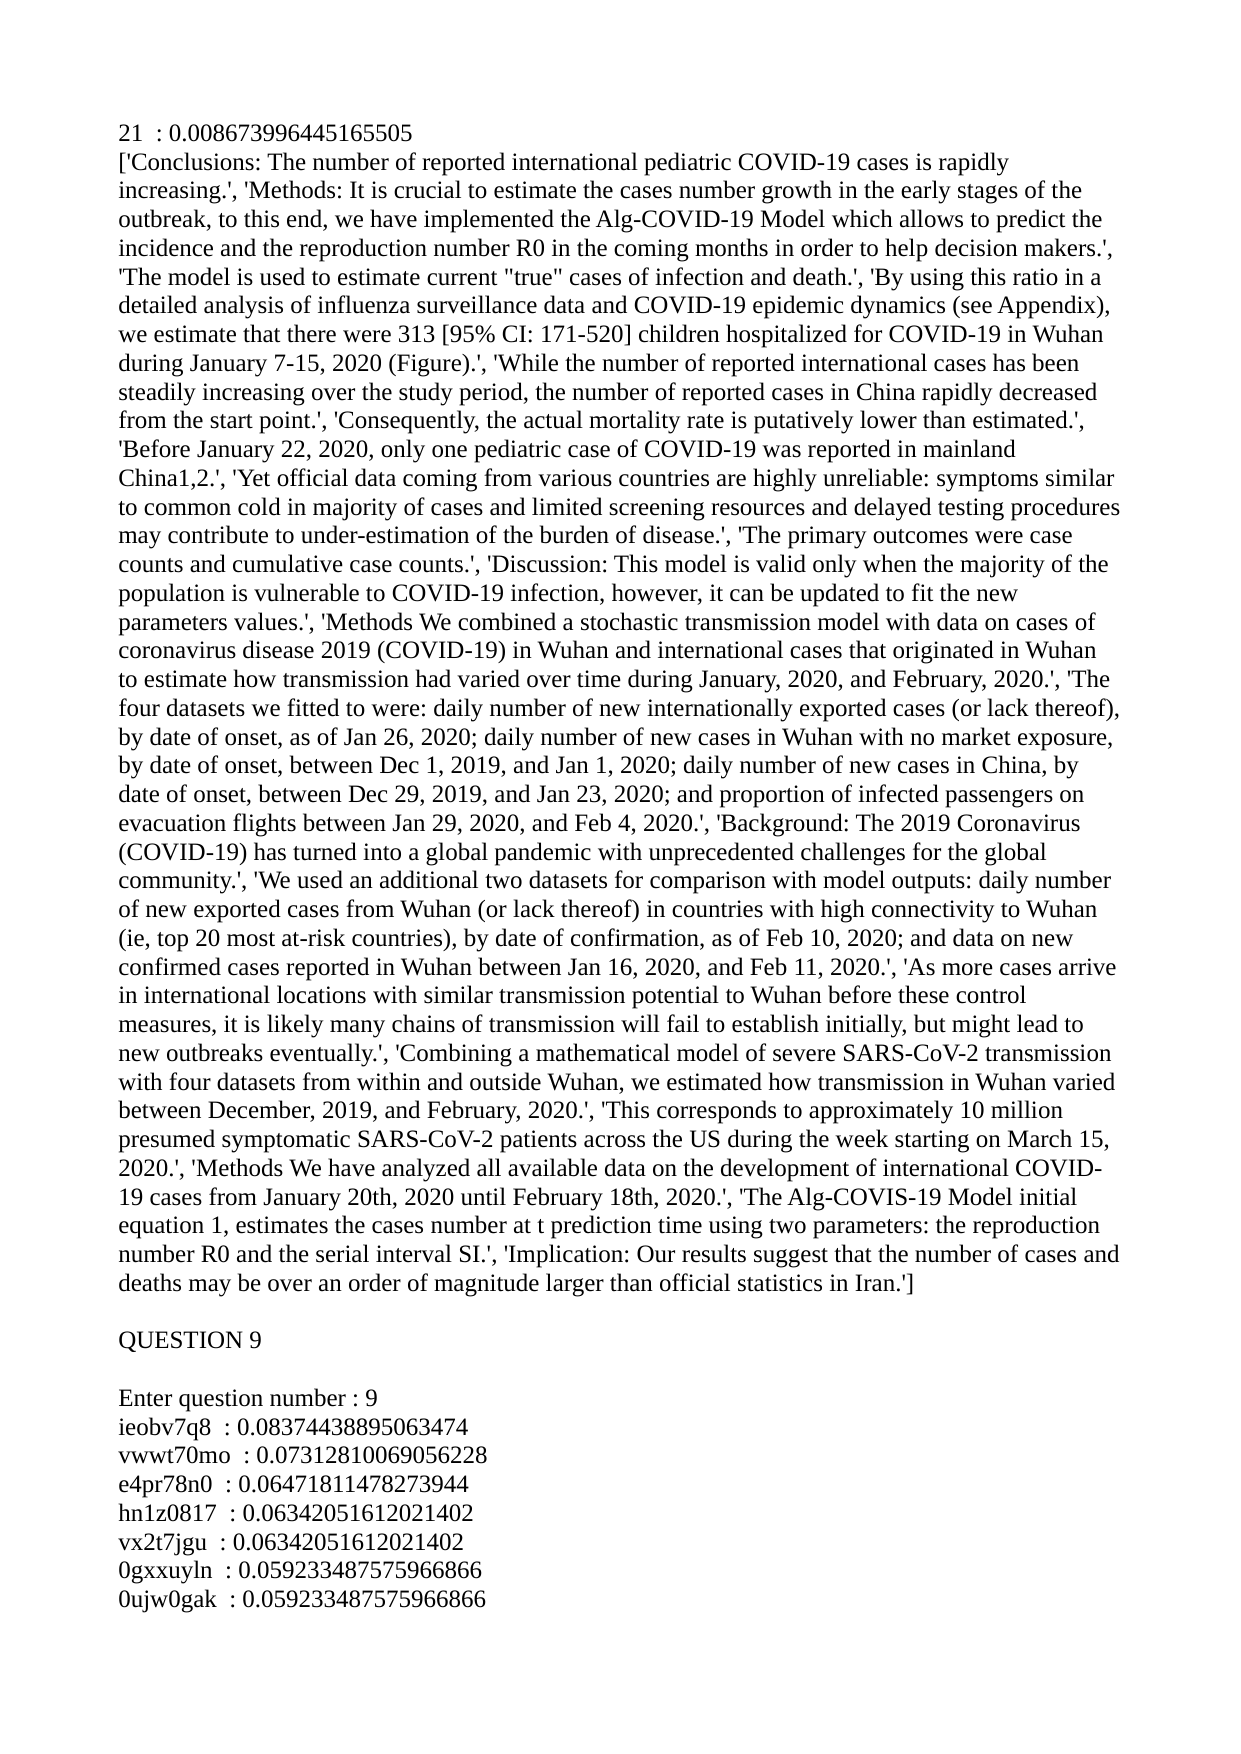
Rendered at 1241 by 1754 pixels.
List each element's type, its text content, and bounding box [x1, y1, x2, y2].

text vx2t7jgu : 0.06342051612021402 [118, 1527, 1122, 1556]
text e4pr78n0 : 0.06471811478273944 [118, 1469, 1122, 1498]
text 0ujw0gak : 0.059233487575966866 [118, 1584, 1122, 1613]
text hn1z0817 : 0.06342051612021402 [118, 1498, 1122, 1527]
text QUESTION 9 [118, 1326, 1122, 1354]
text ['Conclusions: The number of reported international pediatric COVID-19 cases is rapidly increasing.', 'Methods: It is crucial to estimate the cases number growth in the early stages of the outbreak, to this end, we have implemented the Alg-COVID-19 Model which allows to predict the incidence and the reproduction number R0 in the coming months in order to help decision makers.', 'The model is used to estimate current "true" cases of infection and death.', 'By using this ratio in a detailed analysis of influenza surveillance data and COVID-19 epidemic dynamics (see Appendix), we estimate that there were 313 [95% CI: 171-520] children hospitalized for COVID-19 in Wuhan during January 7-15, 2020 (Figure).', 'While the number of reported international cases has been steadily increasing over the study period, the number of reported cases in China rapidly decreased from the start point.', 'Consequently, the actual mortality rate is putatively lower than estimated.', 'Before January 22, 2020, only one pediatric case of COVID-19 was reported in mainland China1,2.', 'Yet official data coming from various countries are highly unreliable: symptoms similar to common cold in majority of cases and limited screening resources and delayed testing procedures may contribute to under-estimation of the burden of disease.', 'The primary outcomes were case counts and cumulative case counts.', 'Discussion: This model is valid only when the majority of the population is vulnerable to COVID-19 infection, however, it can be updated to fit the new parameters values.', 'Methods We combined a stochastic transmission model with data on cases of coronavirus disease 2019 (COVID-19) in Wuhan and international cases that originated in Wuhan to estimate how transmission had varied over time during January, 2020, and February, 2020.', 'The four datasets we fitted to were: daily number of new internationally exported cases (or lack thereof), by date of onset, as of Jan 26, 2020; daily number of new cases in Wuhan with no market exposure, by date of onset, between Dec 1, 2019, and Jan 1, 2020; daily number of new cases in China, by date of onset, between Dec 29, 2019, and Jan 23, 2020; and proportion of infected passengers on evacuation flights between Jan 29, 2020, and Feb 4, 2020.', 'Background: The 2019 Coronavirus (COVID-19) has turned into a global pandemic with unprecedented challenges for the global community.', 'We used an additional two datasets for comparison with model outputs: daily number of new exported cases from Wuhan (or lack thereof) in countries with high connectivity to Wuhan (ie, top 20 most at-risk countries), by date of confirmation, as of Feb 10, 2020; and data on new confirmed cases reported in Wuhan between Jan 16, 2020, and Feb 11, 2020.', 'As more cases arrive in international locations with similar transmission potential to Wuhan before these control measures, it is likely many chains of transmission will fail to establish initially, but might lead to new outbreaks eventually.', 'Combining a mathematical model of severe SARS-CoV-2 transmission with four datasets from within and outside Wuhan, we estimated how transmission in Wuhan varied between December, 2019, and February, 2020.', 'This corresponds to approximately 10 million presumed symptomatic SARS-CoV-2 patients across the US during the week starting on March 15, 2020.', 'Methods We have analyzed all available data on the development of international COVID-19 cases from January 20th, 2020 until February 18th, 2020.', 'The Alg-COVIS-19 Model initial equation 1, estimates the cases number at t prediction time using two parameters: the reproduction number R0 and the serial interval SI.', 'Implication: Our results suggest that the number of cases and deaths may be over an order of magnitude larger than official statistics in Iran.'] [118, 147, 1122, 1297]
text Enter question number : 9 [118, 1383, 1122, 1412]
text 21 : 0.008673996445165505 [118, 118, 1122, 147]
text vwwt70mo : 0.07312810069056228 [118, 1441, 1122, 1469]
text ieobv7q8 : 0.08374438895063474 [118, 1412, 1122, 1441]
text 0gxxuyln : 0.059233487575966866 [118, 1556, 1122, 1584]
